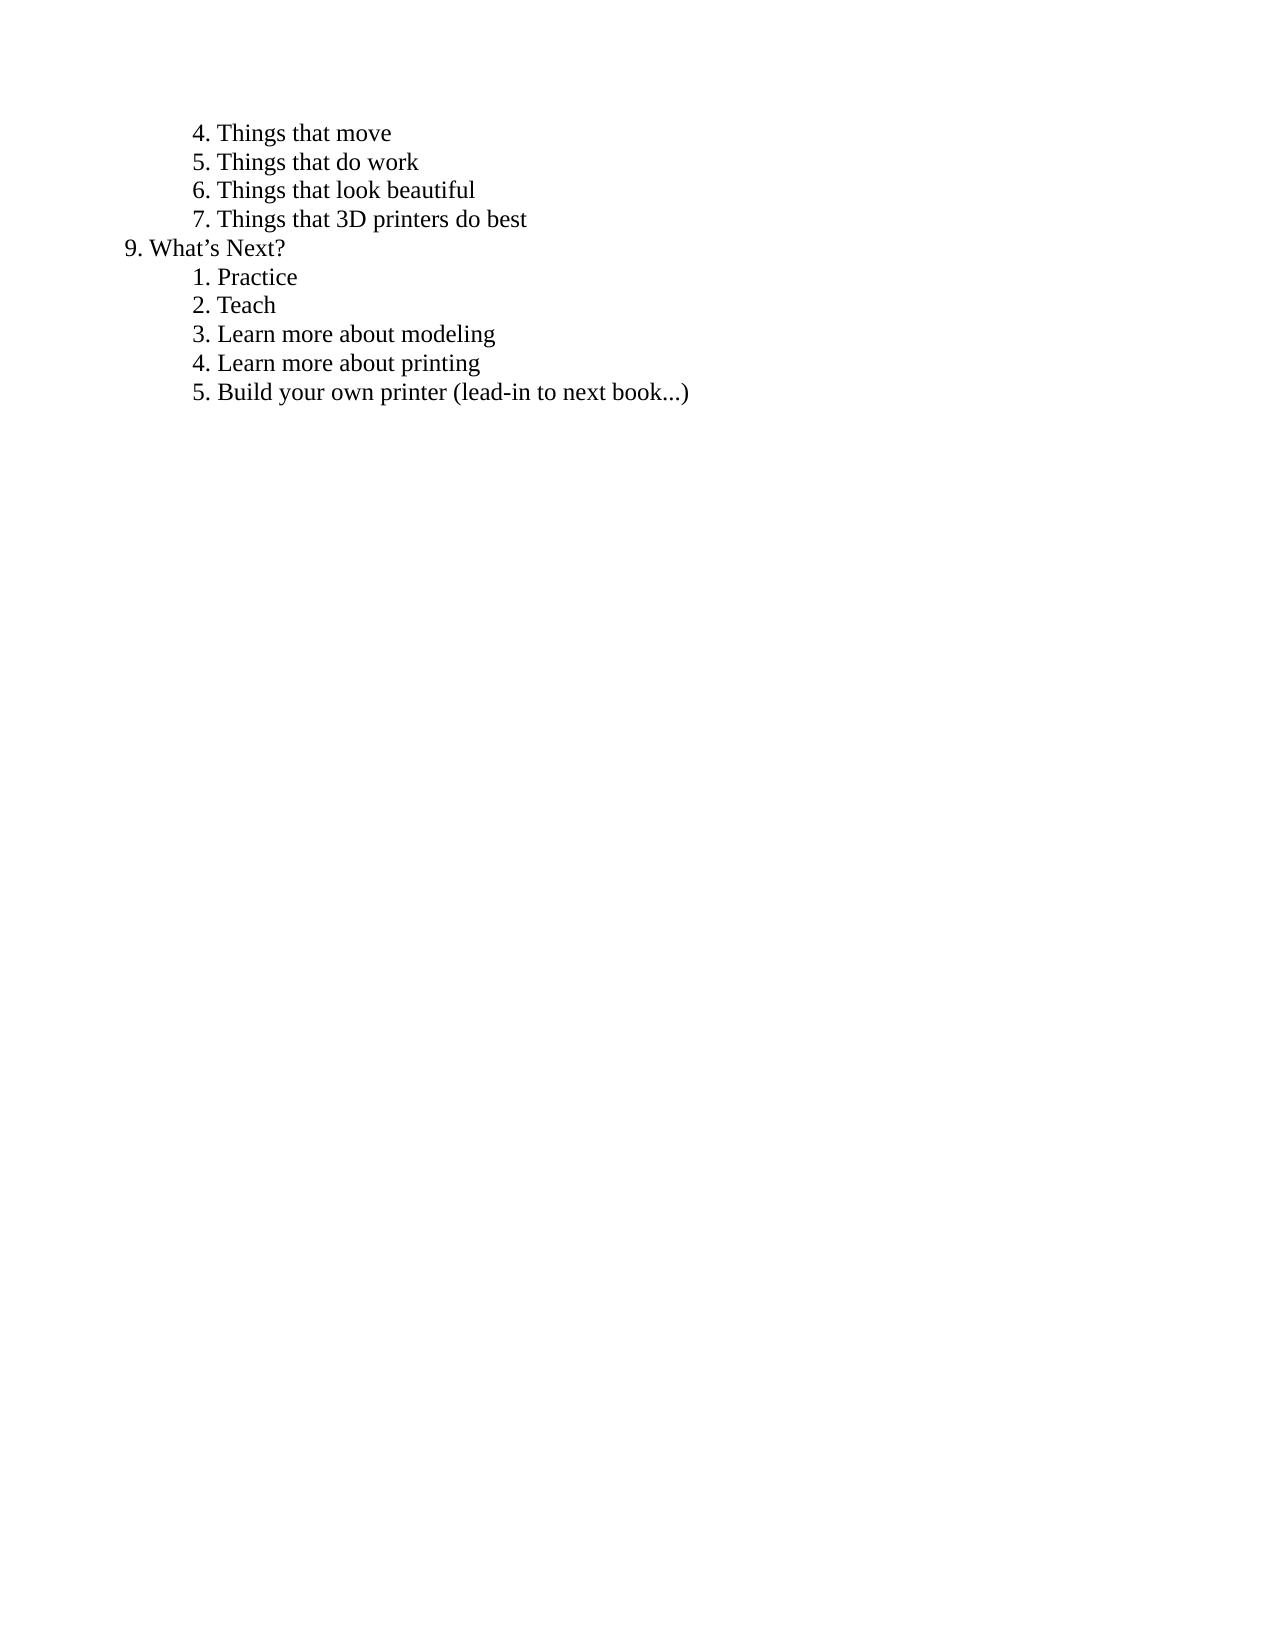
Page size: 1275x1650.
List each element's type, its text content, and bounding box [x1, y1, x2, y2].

text 4. Things that move [118, 118, 1157, 147]
text 2. Teach [118, 291, 1157, 319]
text 9. What’s Next? [118, 233, 1157, 262]
text 3. Learn more about modeling [118, 319, 1157, 348]
text 6. Things that look beautiful [118, 176, 1157, 204]
text 5. Things that do work [118, 147, 1157, 176]
text 7. Things that 3D printers do best [118, 204, 1157, 233]
text 4. Learn more about printing [118, 348, 1157, 377]
text 1. Practice [118, 262, 1157, 291]
text 5. Build your own printer (lead-in to next book...) [118, 377, 1157, 406]
